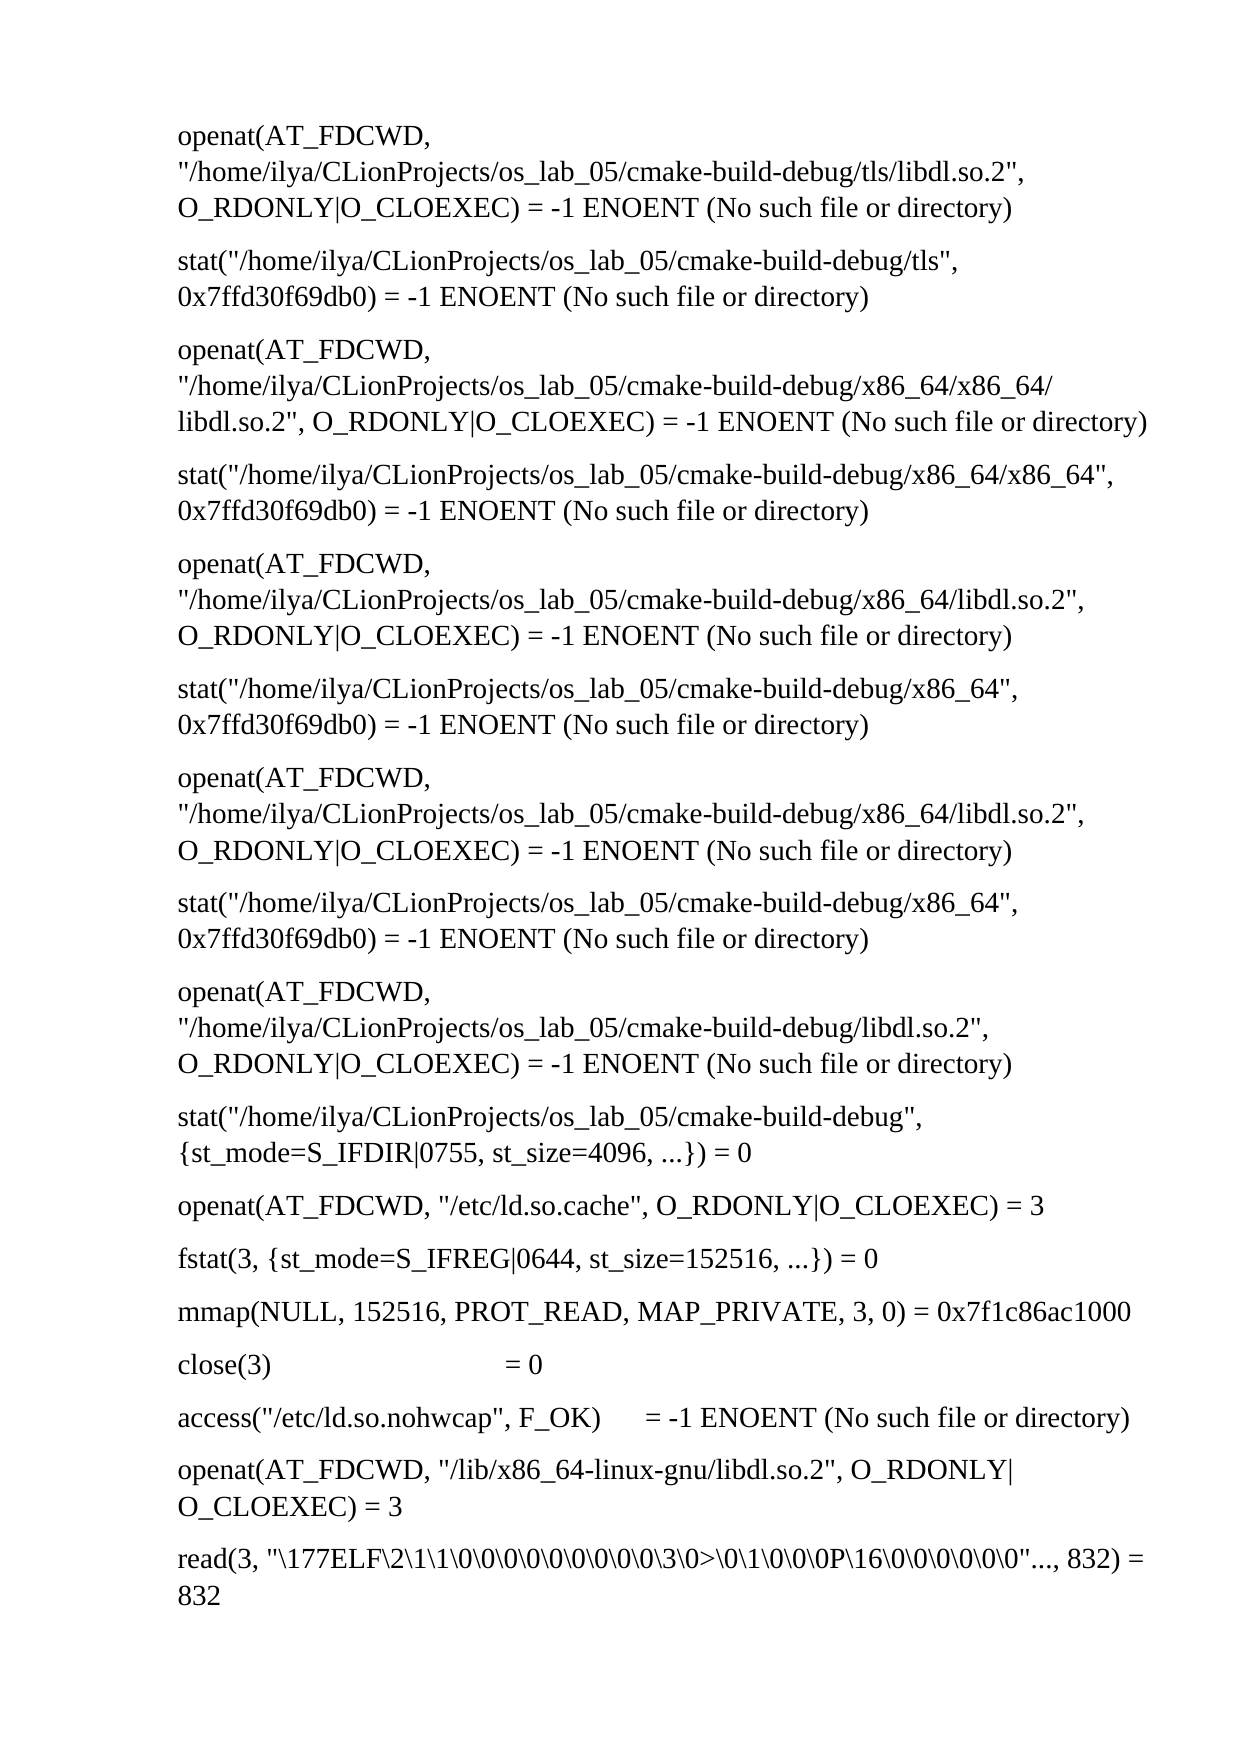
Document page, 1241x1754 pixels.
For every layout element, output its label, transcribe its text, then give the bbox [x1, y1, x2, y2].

text openat(AT_FDCWD, "/etc/ld.so.cache", O_RDONLY|O_CLOEXEC) = 3 [177, 1188, 1152, 1222]
text stat("/home/ilya/CLionProjects/os_lab_05/cmake-build-debug/x86_64", 0x7ffd30f69db0) = -1 ENOENT (No such file or directory) [177, 671, 1152, 741]
text stat("/home/ilya/CLionProjects/os_lab_05/cmake-build-debug", {st_mode=S_IFDIR|0755, st_size=4096, ...}) = 0 [177, 1099, 1152, 1169]
text stat("/home/ilya/CLionProjects/os_lab_05/cmake-build-debug/tls", 0x7ffd30f69db0) = -1 ENOENT (No such file or directory) [177, 243, 1152, 313]
text openat(AT_FDCWD, "/lib/x86_64-linux-gnu/libdl.so.2", O_RDONLY|O_CLOEXEC) = 3 [177, 1452, 1152, 1522]
text openat(AT_FDCWD, "/home/ilya/CLionProjects/os_lab_05/cmake-build-debug/x86_64/x86_64/libdl.so.2", O_RDONLY|O_CLOEXEC) = -1 ENOENT (No such file or directory) [177, 332, 1152, 438]
text openat(AT_FDCWD, "/home/ilya/CLionProjects/os_lab_05/cmake-build-debug/libdl.so.2", O_RDONLY|O_CLOEXEC) = -1 ENOENT (No such file or directory) [177, 974, 1152, 1080]
text openat(AT_FDCWD, "/home/ilya/CLionProjects/os_lab_05/cmake-build-debug/x86_64/libdl.so.2", O_RDONLY|O_CLOEXEC) = -1 ENOENT (No such file or directory) [177, 546, 1152, 652]
text openat(AT_FDCWD, "/home/ilya/CLionProjects/os_lab_05/cmake-build-debug/x86_64/libdl.so.2", O_RDONLY|O_CLOEXEC) = -1 ENOENT (No such file or directory) [177, 760, 1152, 866]
text openat(AT_FDCWD, "/home/ilya/CLionProjects/os_lab_05/cmake-build-debug/tls/libdl.so.2", O_RDONLY|O_CLOEXEC) = -1 ENOENT (No such file or directory) [177, 118, 1152, 224]
text access("/etc/ld.so.nohwcap", F_OK) = -1 ENOENT (No such file or directory) [177, 1400, 1152, 1433]
text close(3) = 0 [177, 1347, 1152, 1380]
text mmap(NULL, 152516, PROT_READ, MAP_PRIVATE, 3, 0) = 0x7f1c86ac1000 [177, 1294, 1152, 1328]
text fstat(3, {st_mode=S_IFREG|0644, st_size=152516, ...}) = 0 [177, 1241, 1152, 1275]
text stat("/home/ilya/CLionProjects/os_lab_05/cmake-build-debug/x86_64", 0x7ffd30f69db0) = -1 ENOENT (No such file or directory) [177, 885, 1152, 955]
text read(3, "\177ELF\2\1\1\0\0\0\0\0\0\0\0\0\3\0>\0\1\0\0\0P\16\0\0\0\0\0\0"..., 832) = 832 [177, 1541, 1152, 1611]
text stat("/home/ilya/CLionProjects/os_lab_05/cmake-build-debug/x86_64/x86_64", 0x7ffd30f69db0) = -1 ENOENT (No such file or directory) [177, 457, 1152, 527]
